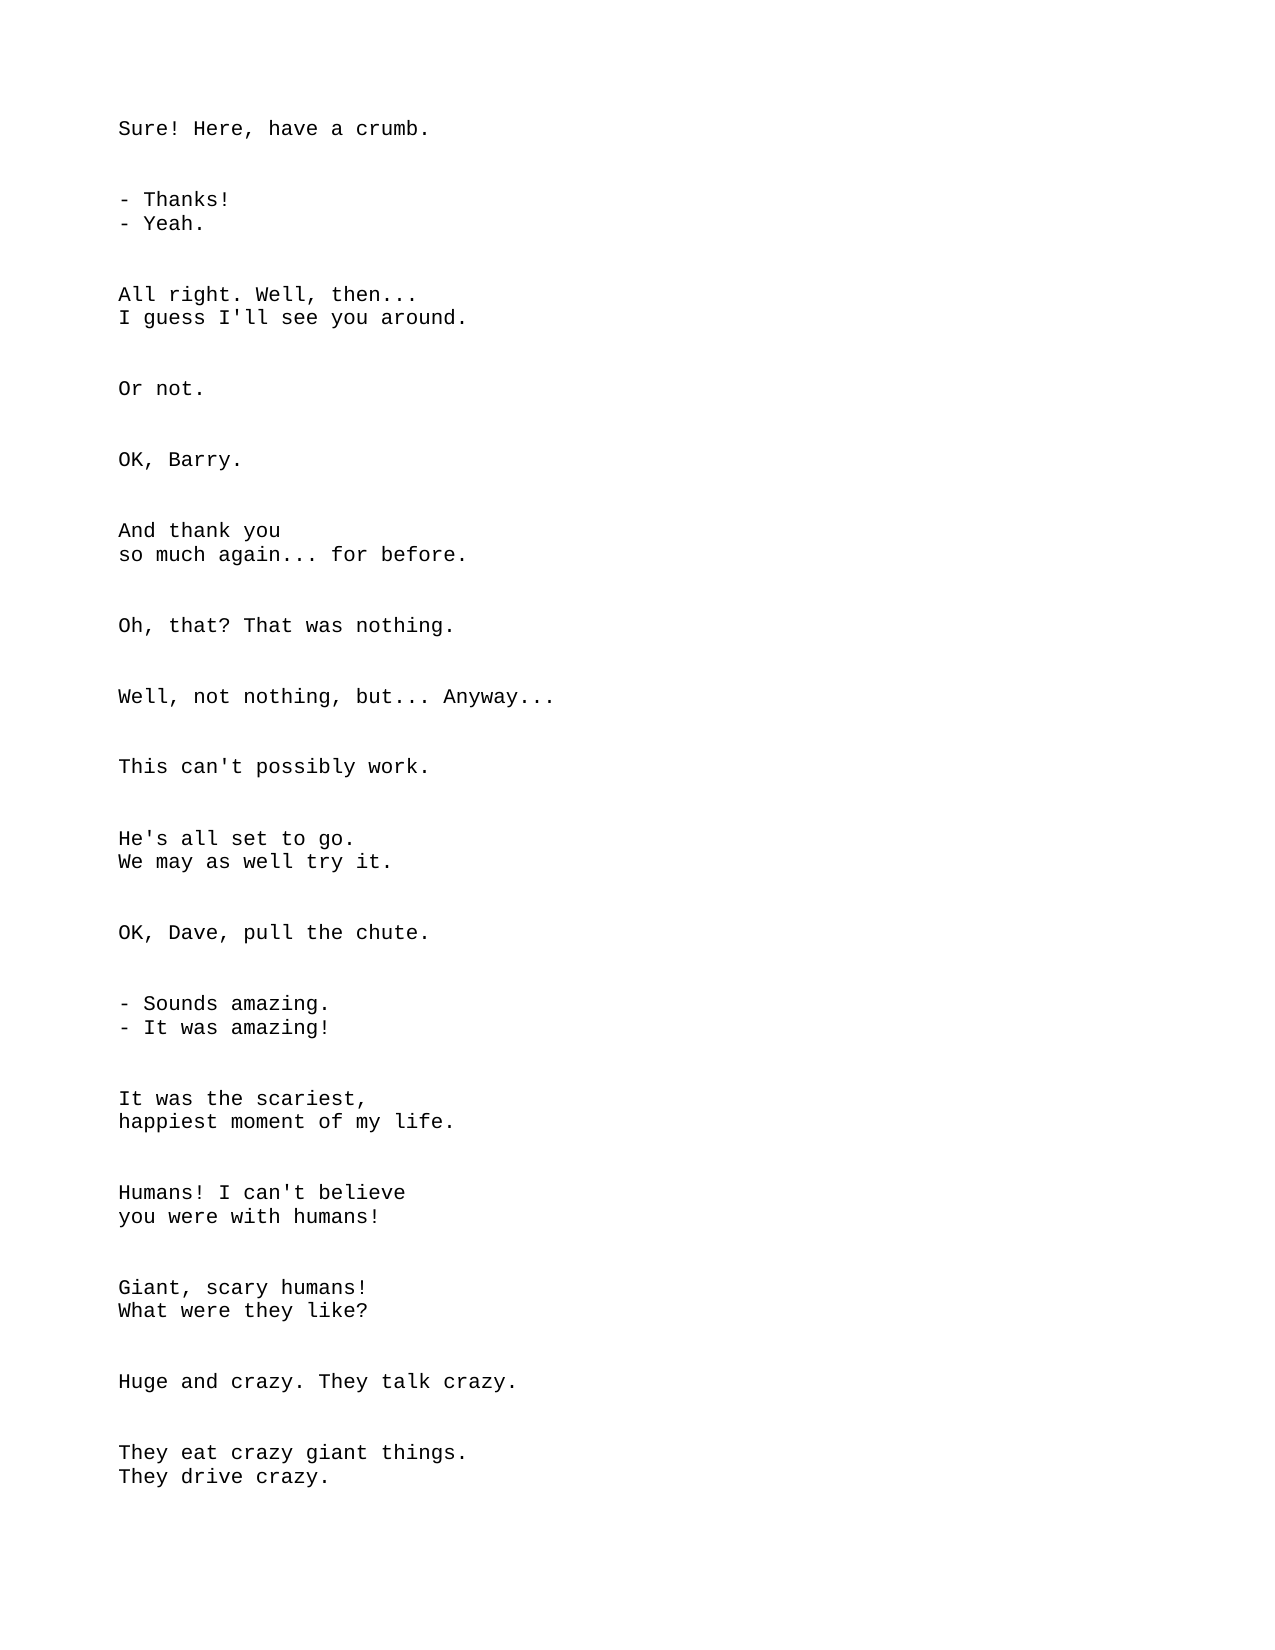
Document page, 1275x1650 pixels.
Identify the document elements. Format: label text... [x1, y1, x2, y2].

text you were with humans! [118, 1206, 1157, 1229]
text It was the scariest, [118, 1088, 1157, 1111]
text Giant, scary humans! [118, 1277, 1157, 1300]
text They drive crazy. [118, 1466, 1157, 1489]
text Or not. [118, 378, 1157, 402]
text This can't possibly work. [118, 757, 1157, 780]
text so much again... for before. [118, 544, 1157, 567]
text All right. Well, then... [118, 284, 1157, 307]
text They eat crazy giant things. [118, 1442, 1157, 1466]
text Huge and crazy. They talk crazy. [118, 1371, 1157, 1395]
text We may as well try it. [118, 851, 1157, 875]
text OK, Barry. [118, 449, 1157, 473]
text He's all set to go. [118, 827, 1157, 851]
text Sure! Here, have a crumb. [118, 118, 1157, 142]
text - Yeah. [118, 213, 1157, 236]
text Well, not nothing, but... Anyway... [118, 686, 1157, 709]
text - Thanks! [118, 189, 1157, 213]
text happiest moment of my life. [118, 1111, 1157, 1135]
text What were they like? [118, 1300, 1157, 1324]
text Oh, that? That was nothing. [118, 615, 1157, 638]
text Humans! I can't believe [118, 1182, 1157, 1206]
text I guess I'll see you around. [118, 307, 1157, 331]
text - Sounds amazing. [118, 993, 1157, 1017]
text And thank you [118, 520, 1157, 544]
text OK, Dave, pull the chute. [118, 922, 1157, 946]
text - It was amazing! [118, 1017, 1157, 1040]
